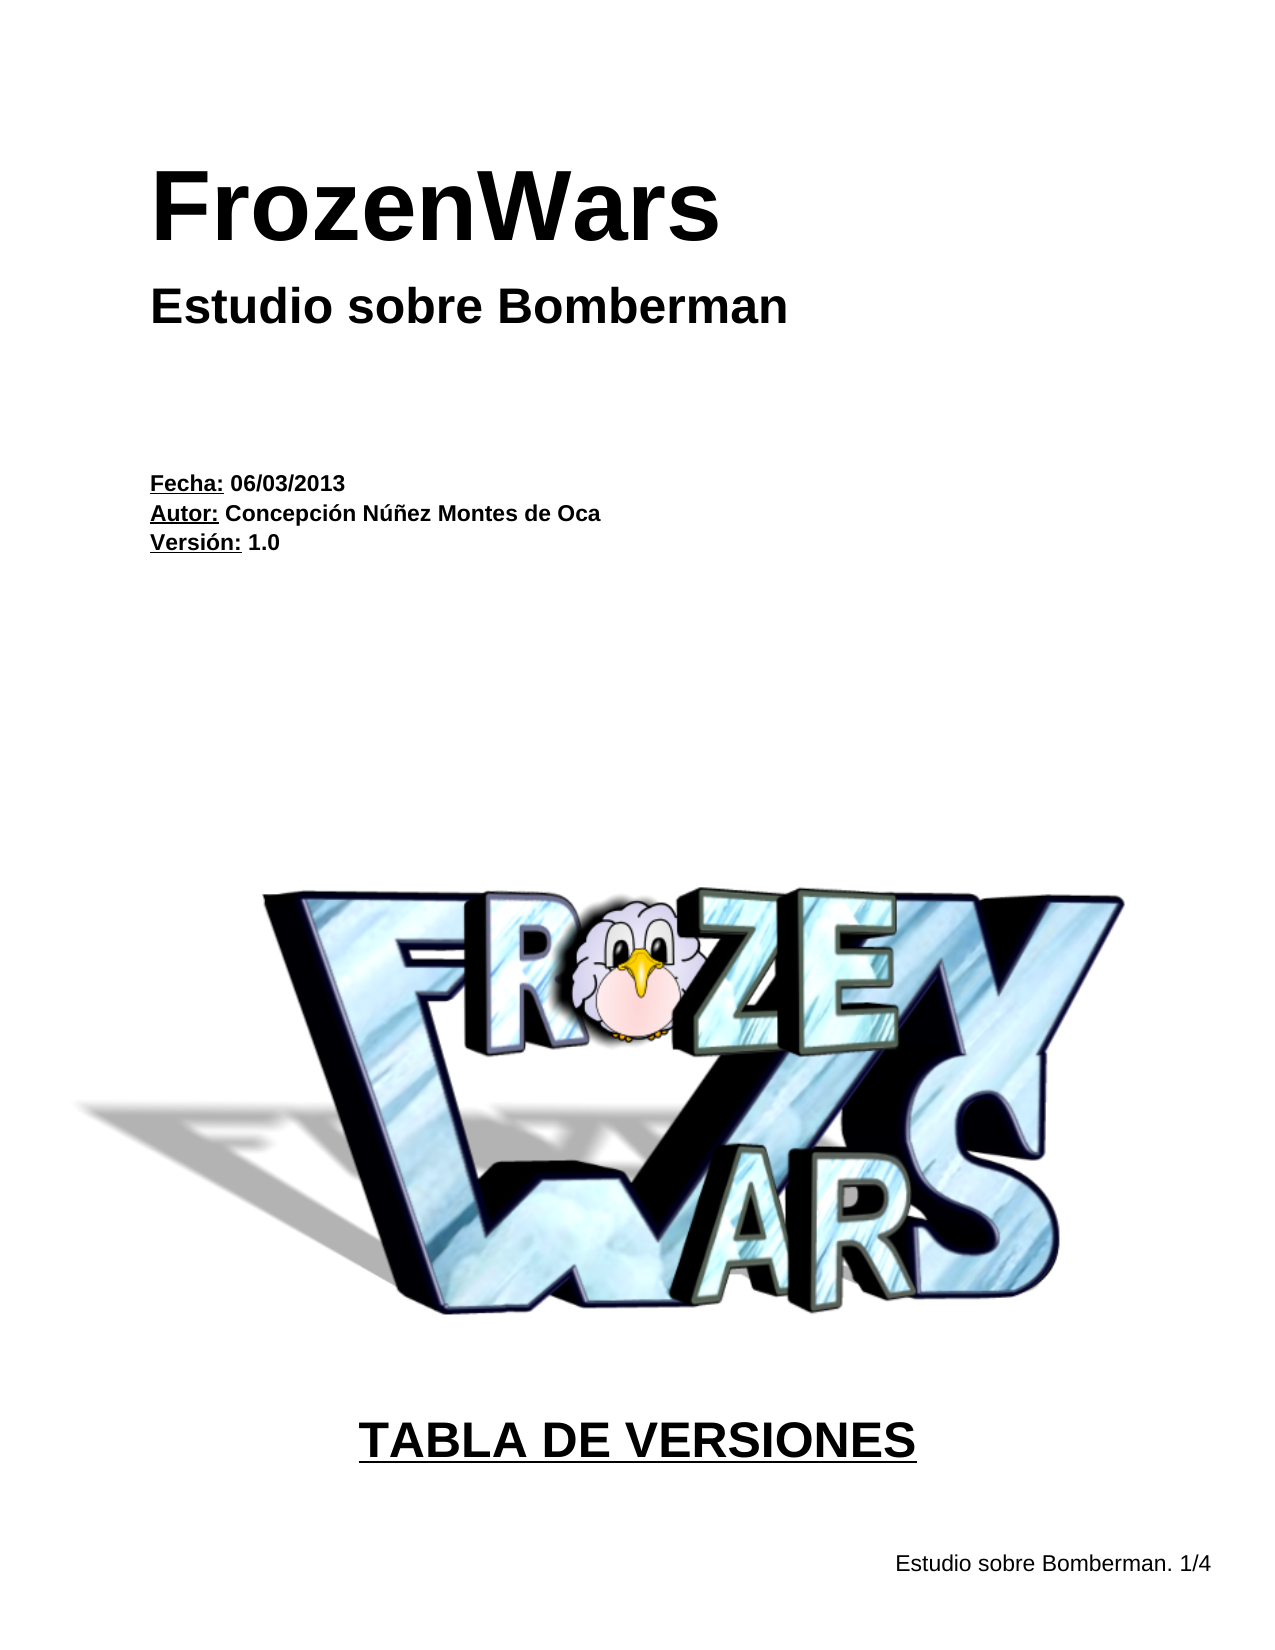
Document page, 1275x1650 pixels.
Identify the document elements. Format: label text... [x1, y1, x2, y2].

text FrozenWars [150, 150, 1125, 262]
text Estudio sobre Bomberman [150, 278, 1125, 334]
text Autor: Concepción Núñez Montes de Oca [150, 500, 1108, 526]
text Fecha: 06/03/2013 [150, 471, 1125, 497]
text TABLA DE VERSIONES [150, 1412, 1125, 1468]
picture [59, 882, 1125, 1316]
text Versión: 1.0 [150, 530, 1125, 555]
